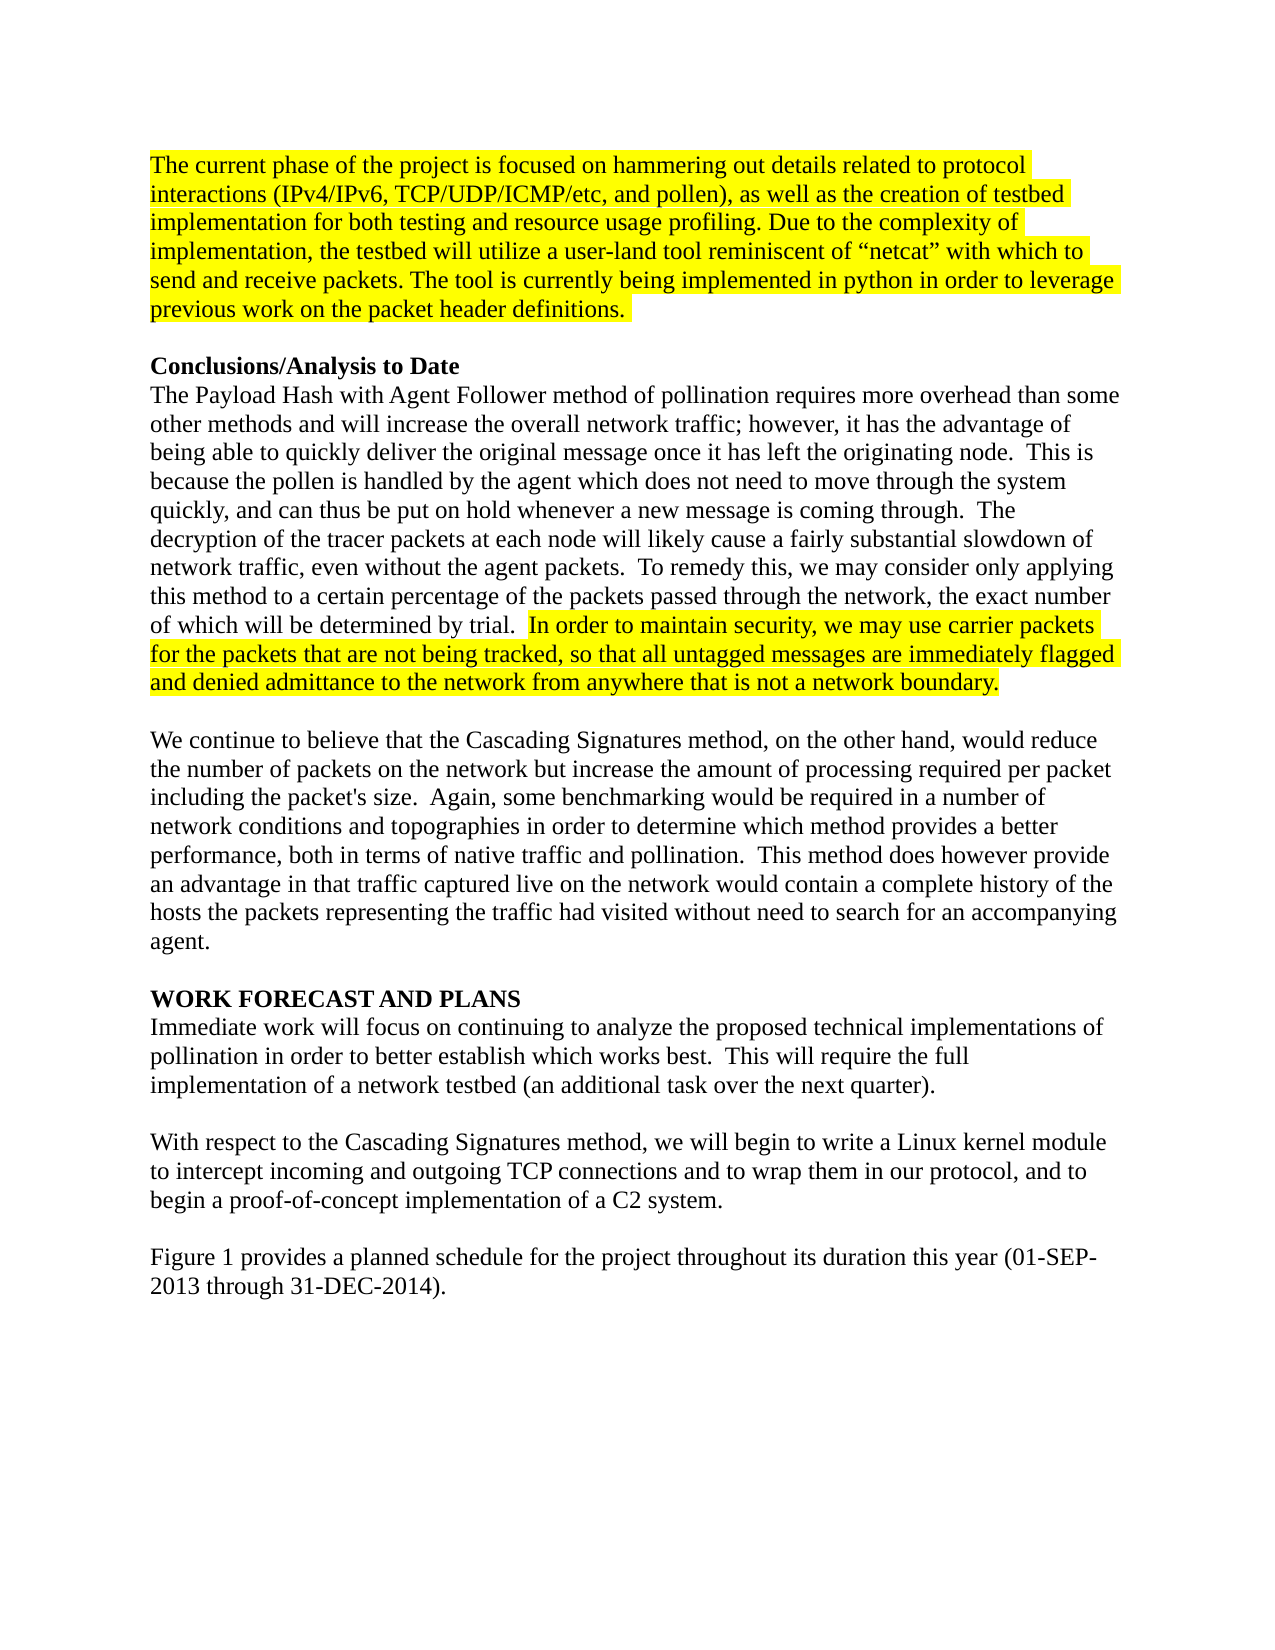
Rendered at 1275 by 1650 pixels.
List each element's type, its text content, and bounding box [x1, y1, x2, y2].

text We continue to believe that the Cascading Signatures method, on the other hand, would reduce the number of packets on the network but increase the amount of processing required per packet including the packet's size. Again, some benchmarking would be required in a number of network conditions and topographies in order to determine which method provides a better performance, both in terms of native traffic and pollination. This method does however provide an advantage in that traffic captured live on the network would contain a complete history of the hosts the packets representing the traffic had visited without need to search for an accompanying agent. [150, 725, 1125, 955]
text WORK FORECAST AND PLANS [150, 984, 1125, 1012]
text The Payload Hash with Agent Follower method of pollination requires more overhead than some other methods and will increase the overall network traffic; however, it has the advantage of being able to quickly deliver the original message once it has left the originating node. This is because the pollen is handled by the agent which does not need to move through the system quickly, and can thus be put on hold whenever a new message is coming through. The decryption of the tracer packets at each node will likely cause a fairly substantial slowdown of network traffic, even without the agent packets. To remedy this, we may consider only applying this method to a certain percentage of the packets passed through the network, the exact number of which will be determined by trial. In order to maintain security, we may use carrier packets for the packets that are not being tracked, so that all untagged messages are immediately flagged and denied admittance to the network from anywhere that is not a network boundary. [150, 380, 1125, 696]
text Conclusions/Analysis to Date [150, 351, 1125, 380]
text The current phase of the project is focused on hammering out details related to protocol interactions (IPv4/IPv6, TCP/UDP/ICMP/etc, and pollen), as well as the creation of testbed implementation for both testing and resource usage profiling. Due to the complexity of implementation, the testbed will utilize a user-land tool reminiscent of “netcat” with which to send and receive packets. The tool is currently being implemented in python in order to leverage previous work on the packet header definitions. [150, 150, 1125, 322]
text Immediate work will focus on continuing to analyze the proposed technical implementations of pollination in order to better establish which works best. This will require the full implementation of a network testbed (an additional task over the next quarter). [150, 1012, 1125, 1099]
text With respect to the Cascading Signatures method, we will begin to write a Linux kernel module to intercept incoming and outgoing TCP connections and to wrap them in our protocol, and to begin a proof-of-concept implementation of a C2 system. [150, 1127, 1125, 1214]
text Figure 1 provides a planned schedule for the project throughout its duration this year (01-SEP-2013 through 31-DEC-2014). [150, 1242, 1125, 1300]
